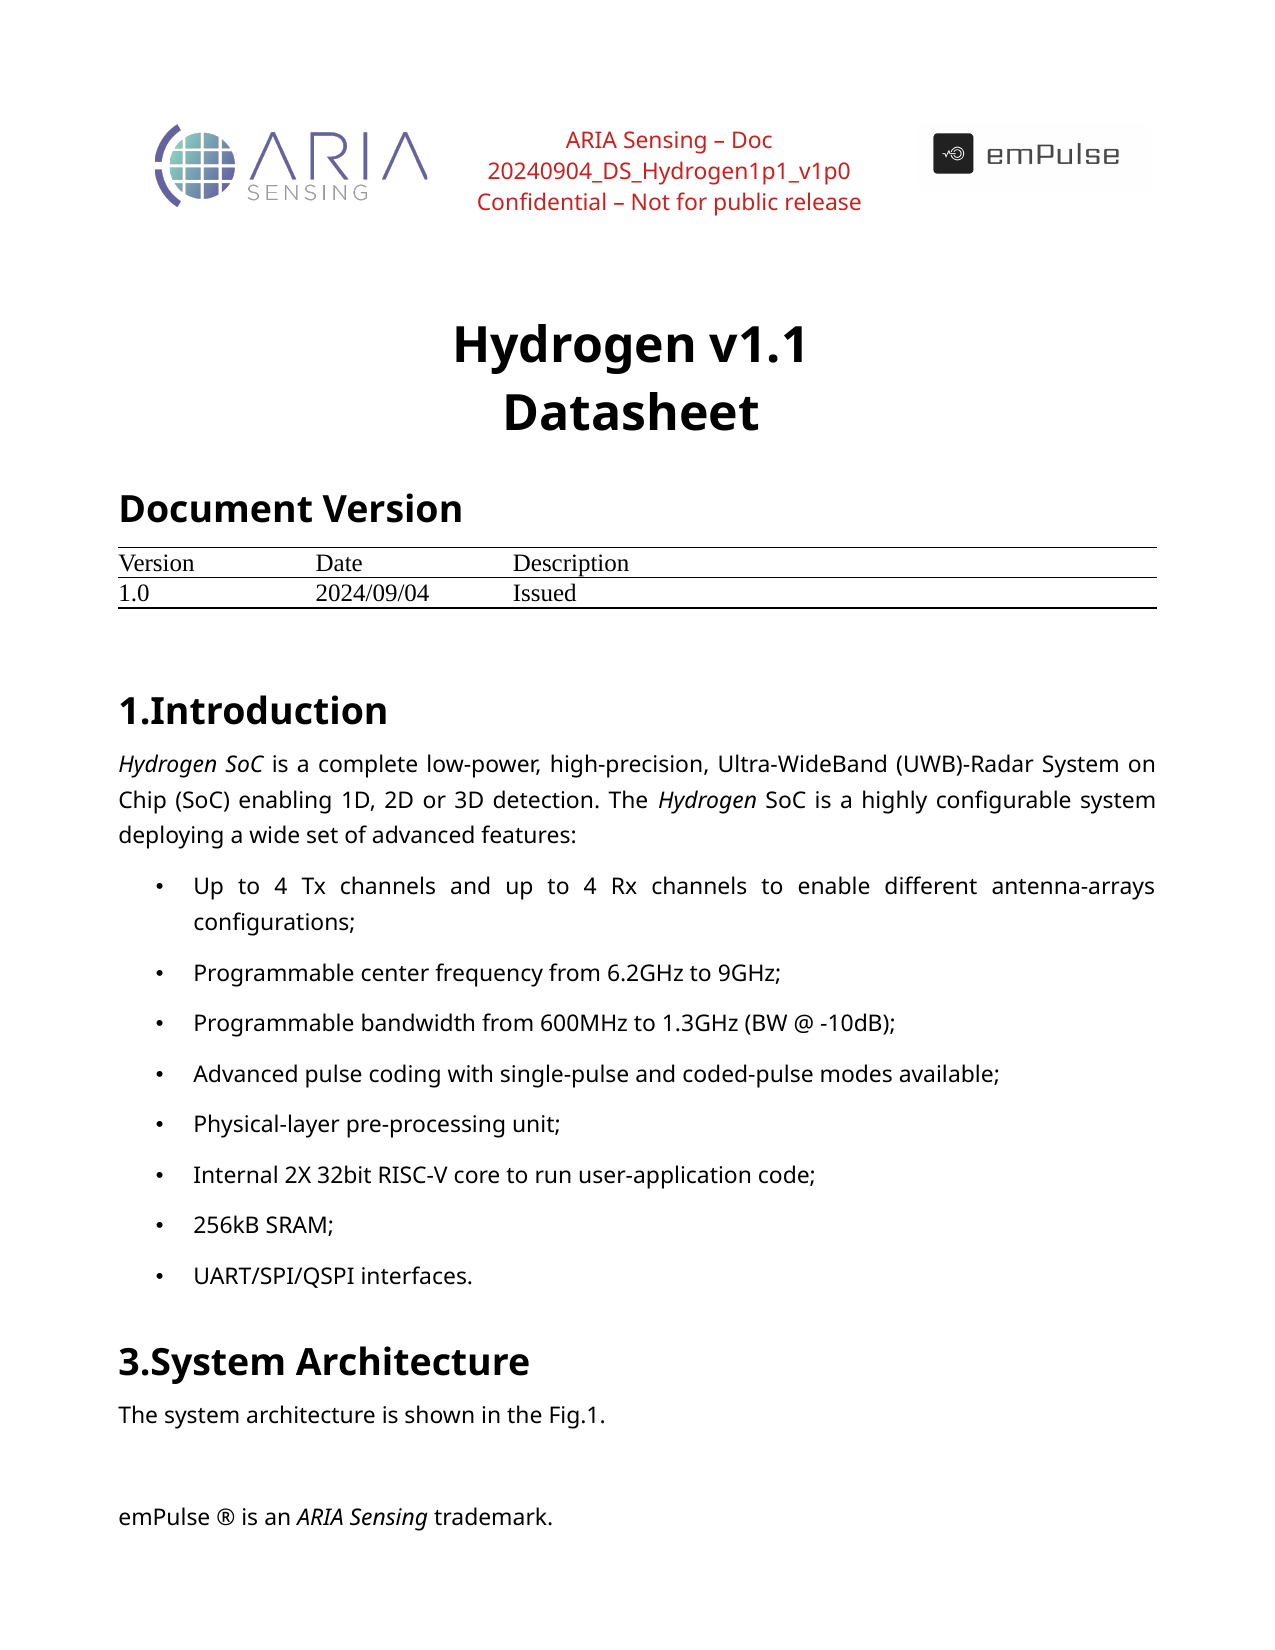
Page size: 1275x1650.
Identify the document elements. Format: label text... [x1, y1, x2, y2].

text Hydrogen SoC is a complete low-power, high-precision, Ultra-WideBand (UWB)-Radar System on Chip (SoC) enabling 1D, 2D or 3D detection. The Hydrogen SoC is a highly configurable system deploying a wide set of advanced features: [118, 748, 1157, 851]
table_cell 2024/09/04 [315, 578, 513, 607]
table_cell Issued [513, 578, 1157, 607]
subtitle Document Version [118, 483, 1157, 534]
list Programmable center frequency from 6.2GHz to 9GHz; [156, 956, 1157, 988]
list Internal 2X 32bit RISC-V core to run user-application code; [156, 1158, 1157, 1190]
picture [916, 123, 1152, 190]
list Advanced pulse coding with single-pulse and coded-pulse modes available; [156, 1057, 1157, 1089]
list Programmable bandwidth from 600MHz to 1.3GHz (BW @ -10dB); [156, 1007, 1157, 1038]
list UART/SPI/QSPI interfaces. [156, 1259, 1157, 1291]
table_header Date [315, 548, 513, 577]
list Up to 4 Tx channels and up to 4 Rx channels to enable different antenna-arrays configurations; [156, 870, 1157, 937]
table_cell 1.0 [118, 578, 315, 607]
table_header Description [513, 548, 1157, 577]
table_header Version [118, 548, 315, 577]
title Hydrogen v1.1 Datasheet [118, 309, 1157, 445]
subtitle 1.Introduction [118, 684, 1157, 735]
list 256kB SRAM; [156, 1209, 1157, 1240]
subtitle 3.System Architecture [118, 1335, 1157, 1386]
text The system architecture is shown in the Fig.1. [118, 1399, 1157, 1430]
list Physical-layer pre-processing unit; [156, 1108, 1157, 1139]
picture [155, 123, 428, 207]
